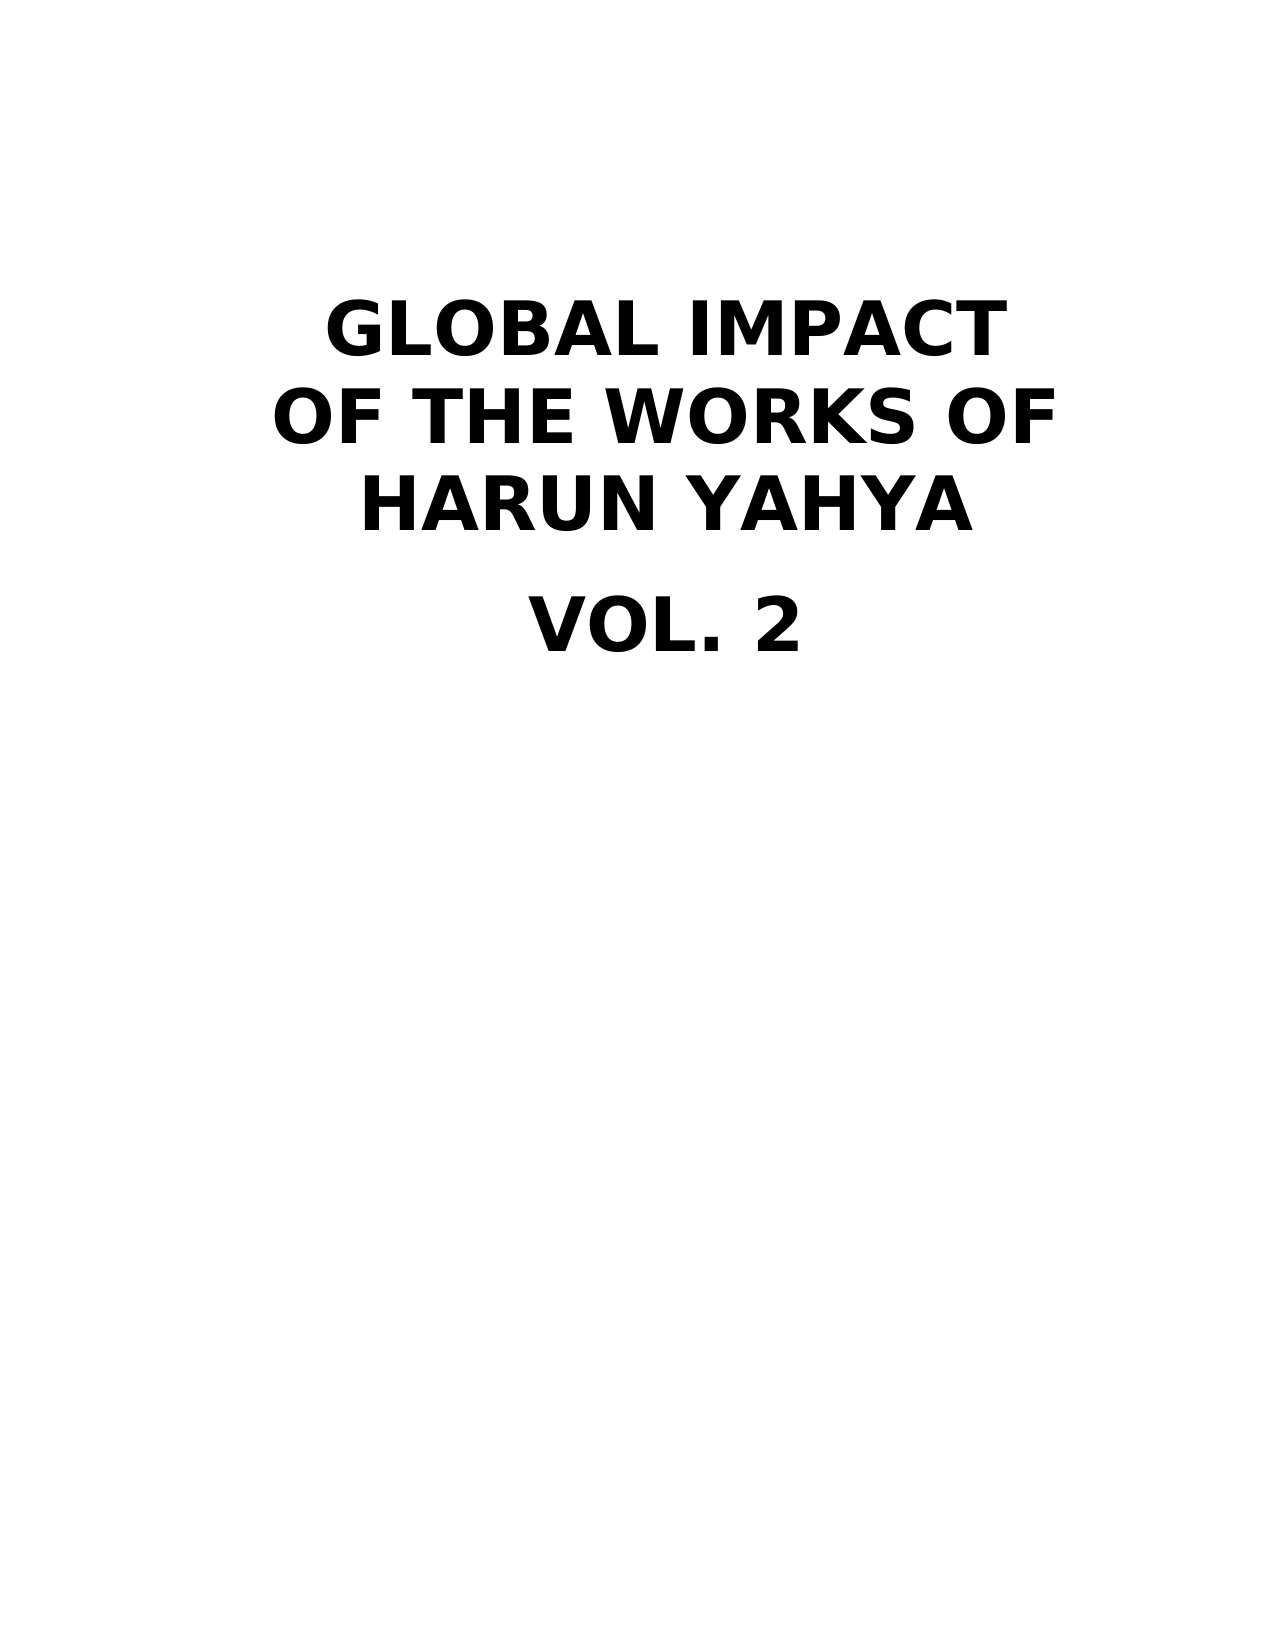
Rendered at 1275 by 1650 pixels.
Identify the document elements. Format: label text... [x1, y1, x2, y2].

text GLOBAL IMPACT OF THE WORKS OF [262, 286, 1070, 461]
text VOL. 2 [203, 582, 1070, 669]
text HARUN YAHYA [203, 461, 1070, 548]
